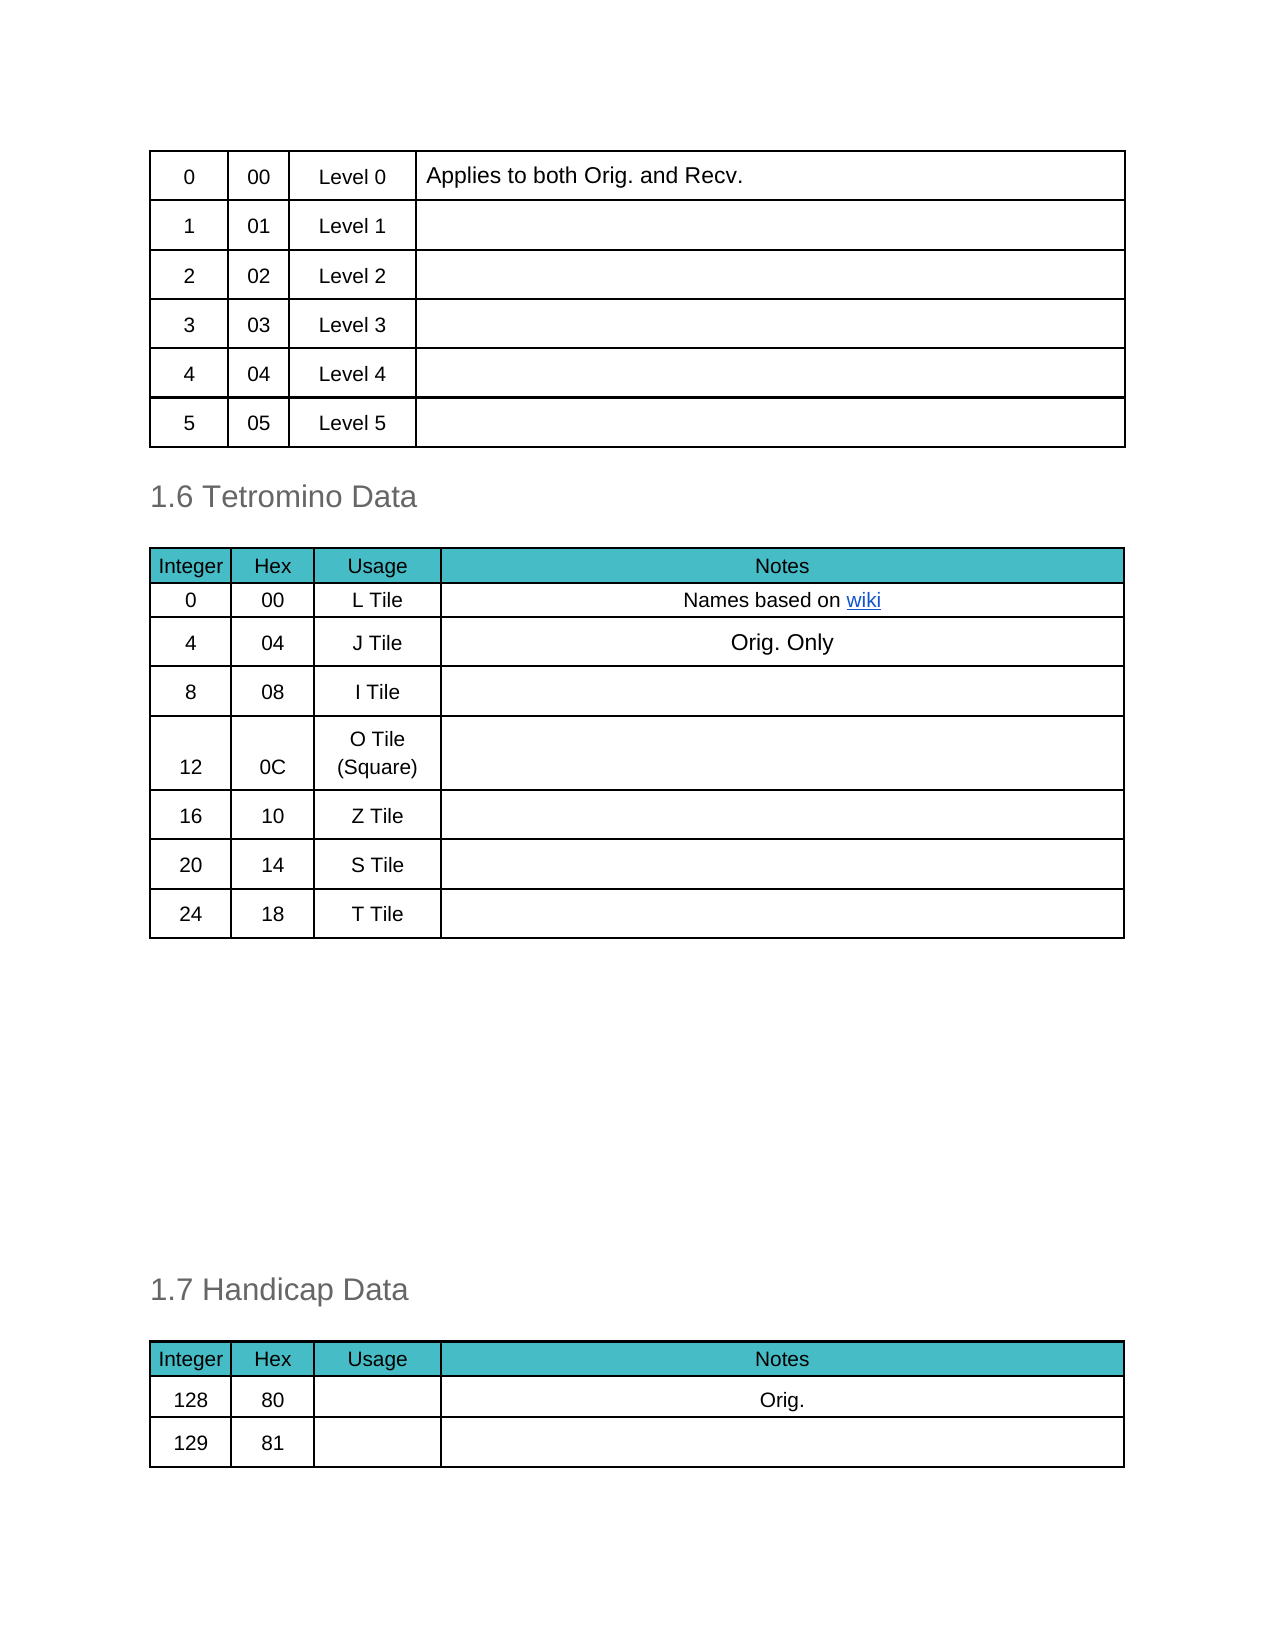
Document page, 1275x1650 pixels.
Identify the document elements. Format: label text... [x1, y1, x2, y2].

table_cell 5 [151, 399, 227, 446]
table_cell Orig. [442, 1377, 1123, 1416]
table_cell 4 [151, 349, 227, 396]
table_cell J Tile [315, 618, 440, 665]
table_header Integer [151, 549, 230, 582]
table_cell [417, 201, 1124, 248]
table_cell 12 [151, 717, 230, 789]
table_cell 10 [232, 791, 313, 838]
table_cell Names based on wiki [442, 584, 1123, 616]
table_header Notes [442, 549, 1123, 582]
table_cell [417, 349, 1124, 396]
table_cell 0 [151, 152, 227, 199]
subtitle 1.6 Tetromino Data [150, 478, 1125, 514]
table_cell Z Tile [315, 791, 440, 838]
table_cell 08 [232, 667, 313, 714]
table_cell L Tile [315, 584, 440, 616]
table_cell T Tile [315, 890, 440, 937]
table_cell [442, 717, 1123, 789]
table_cell 80 [232, 1377, 313, 1416]
table_cell 03 [229, 300, 288, 347]
table_cell [442, 1418, 1123, 1466]
table_cell 04 [232, 618, 313, 665]
table_cell 0C [232, 717, 313, 789]
table_cell Level 0 [290, 152, 415, 199]
table_header Hex [232, 549, 313, 582]
table_cell 00 [232, 584, 313, 616]
table_cell 24 [151, 890, 230, 937]
table_cell [417, 399, 1124, 446]
table_cell Level 2 [290, 251, 415, 298]
table_cell 18 [232, 890, 313, 937]
table_cell 81 [232, 1418, 313, 1466]
table_cell 8 [151, 667, 230, 714]
table_cell 129 [151, 1418, 230, 1466]
table_cell 20 [151, 840, 230, 887]
table_cell 3 [151, 300, 227, 347]
table_cell 0 [151, 584, 230, 616]
table_cell 04 [229, 349, 288, 396]
table_cell O Tile (Square) [315, 717, 440, 789]
table_cell [315, 1418, 440, 1466]
table_cell 01 [229, 201, 288, 248]
table_cell 2 [151, 251, 227, 298]
table_cell [442, 840, 1123, 887]
table_cell Level 4 [290, 349, 415, 396]
table_cell 00 [229, 152, 288, 199]
table_header Usage [315, 1343, 440, 1375]
table_cell Level 5 [290, 399, 415, 446]
table_cell 14 [232, 840, 313, 887]
table_cell 16 [151, 791, 230, 838]
table_cell [315, 1377, 440, 1416]
table_cell 02 [229, 251, 288, 298]
table_cell [417, 300, 1124, 347]
table_header Notes [442, 1343, 1123, 1375]
table_cell I Tile [315, 667, 440, 714]
table_header Hex [232, 1343, 313, 1375]
table_cell [442, 667, 1123, 714]
table_header Integer [151, 1343, 230, 1375]
table_cell Applies to both Orig. and Recv. [417, 152, 1124, 199]
table_cell [417, 251, 1124, 298]
table_header Usage [315, 549, 440, 582]
subtitle 1.7 Handicap Data [150, 1271, 1125, 1307]
table_cell Orig. Only [442, 618, 1123, 665]
table_cell Level 3 [290, 300, 415, 347]
table_cell 4 [151, 618, 230, 665]
table_cell [442, 890, 1123, 937]
table_cell 128 [151, 1377, 230, 1416]
table_cell 05 [229, 399, 288, 446]
table_cell [442, 791, 1123, 838]
table_cell 1 [151, 201, 227, 248]
table_cell S Tile [315, 840, 440, 887]
table_cell Level 1 [290, 201, 415, 248]
